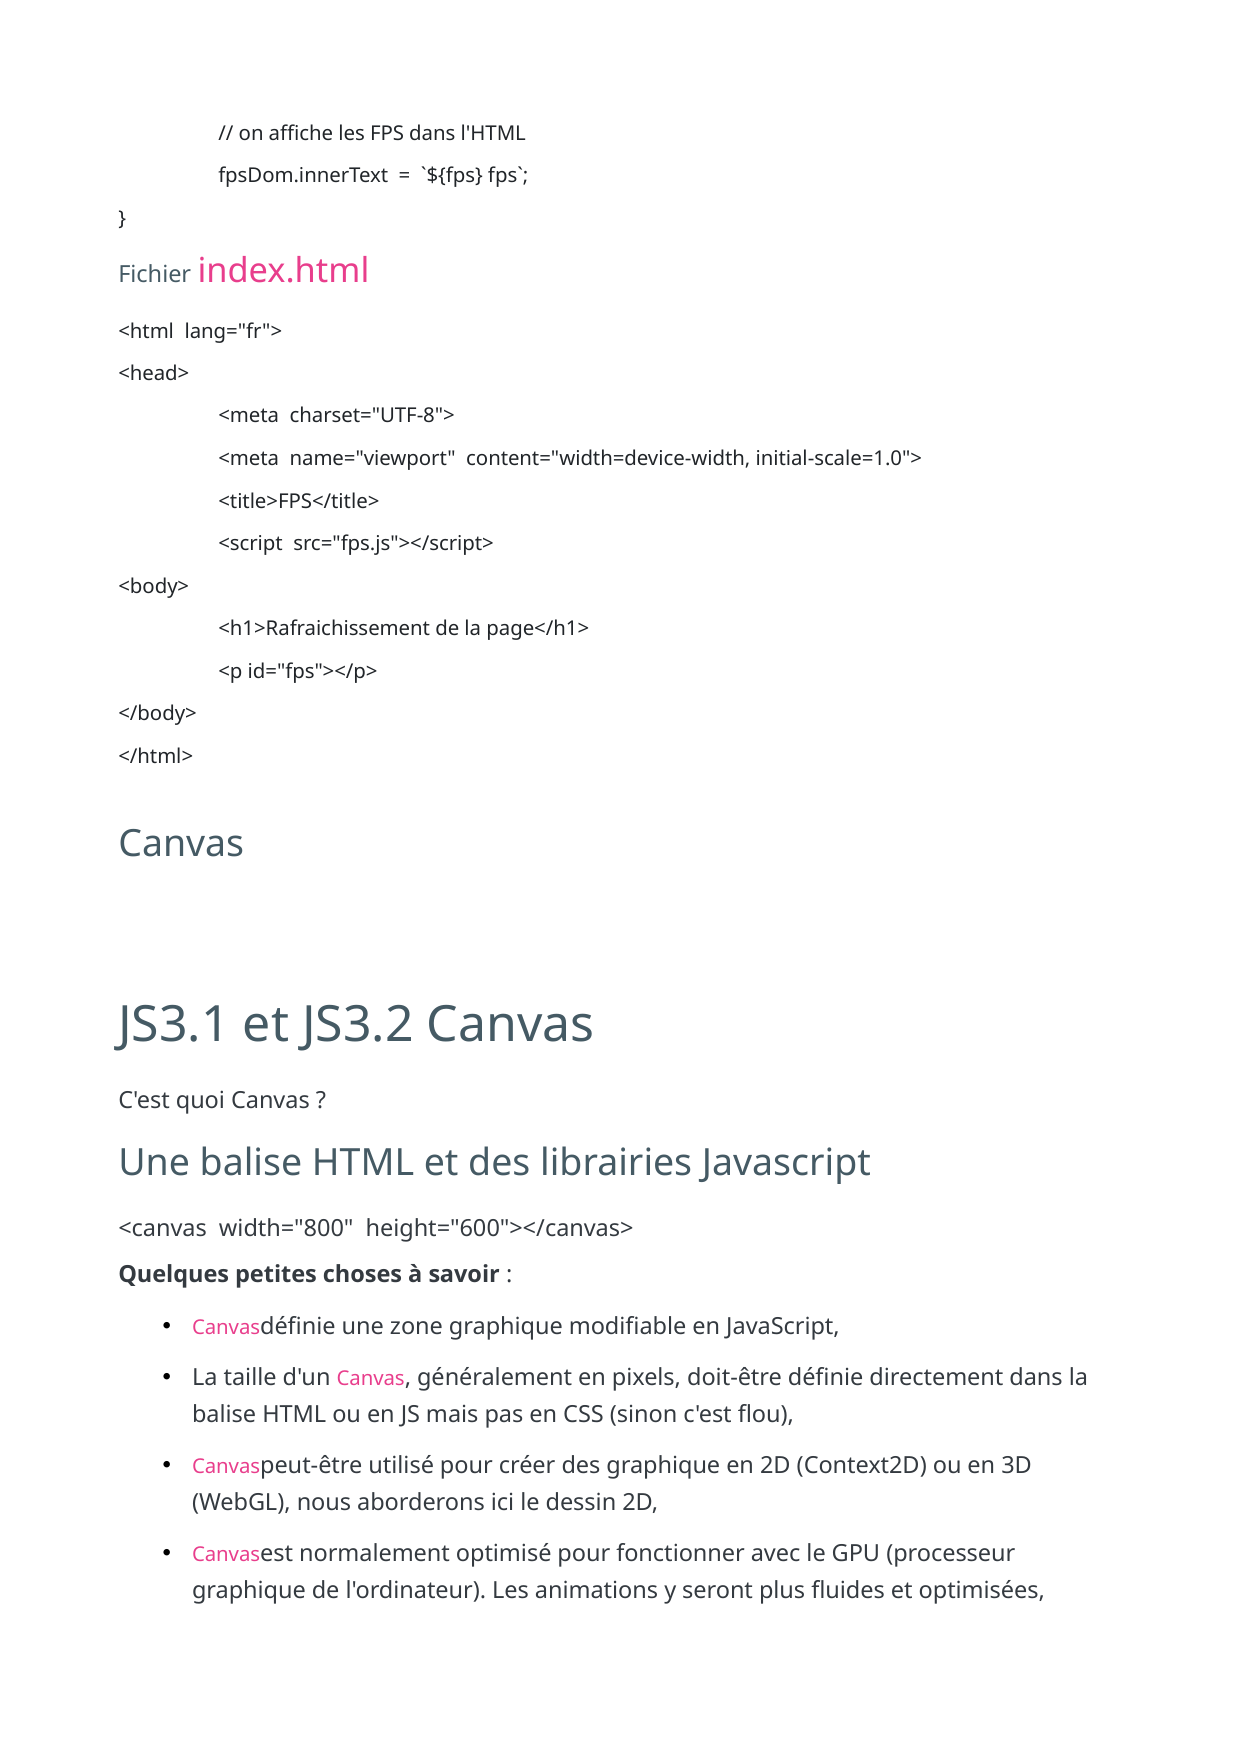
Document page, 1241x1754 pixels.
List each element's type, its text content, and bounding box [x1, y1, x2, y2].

text Quelques petites choses à savoir : [118, 1258, 1122, 1289]
subtitle Fichier index.html [118, 246, 1122, 292]
text <title>FPS</title> [118, 486, 1122, 514]
text <meta name="viewport" content="width=device-width, initial-scale=1.0"> [118, 444, 1122, 472]
text <p id="fps"></p> [118, 656, 1122, 684]
subtitle Canvas [118, 817, 1122, 868]
text <meta charset="UTF-8"> [118, 401, 1122, 429]
text <head> [118, 359, 1122, 386]
list Canvasdéfinie une zone graphique modifiable en JavaScript, [162, 1309, 1122, 1341]
subtitle JS3.1 et JS3.2 Canvas [118, 988, 1122, 1056]
list Canvaspeut-être utilisé pour créer des graphique en 2D (Context2D) ou en 3D (WebGL), nous aborderons ici le dessin 2D, [162, 1448, 1122, 1517]
text <h1>Rafraichissement de la page</h1> [118, 614, 1122, 642]
subtitle Une balise HTML et des librairies Javascript [118, 1135, 1122, 1186]
text <body> [118, 571, 1122, 599]
text C'est quoi Canvas ? [118, 1084, 1122, 1116]
text <html lang="fr"> [118, 316, 1122, 344]
list La taille d'un Canvas, généralement en pixels, doit-être définie directement dans la balise HTML ou en JS mais pas en CSS (sinon c'est flou), [162, 1360, 1122, 1429]
text fpsDom.innerText = `${fps} fps`; [118, 161, 1122, 189]
text </body> [118, 699, 1122, 727]
text } [118, 203, 1122, 231]
text // on affiche les FPS dans l'HTML [118, 118, 1122, 146]
list Canvasest normalement optimisé pour fonctionner avec le GPU (processeur graphique de l'ordinateur). Les animations y seront plus fluides et optimisées, [162, 1537, 1122, 1605]
text <script src="fps.js"></script> [118, 529, 1122, 557]
text <canvas width="800" height="600"></canvas> [118, 1211, 1122, 1243]
text </html> [118, 741, 1122, 769]
